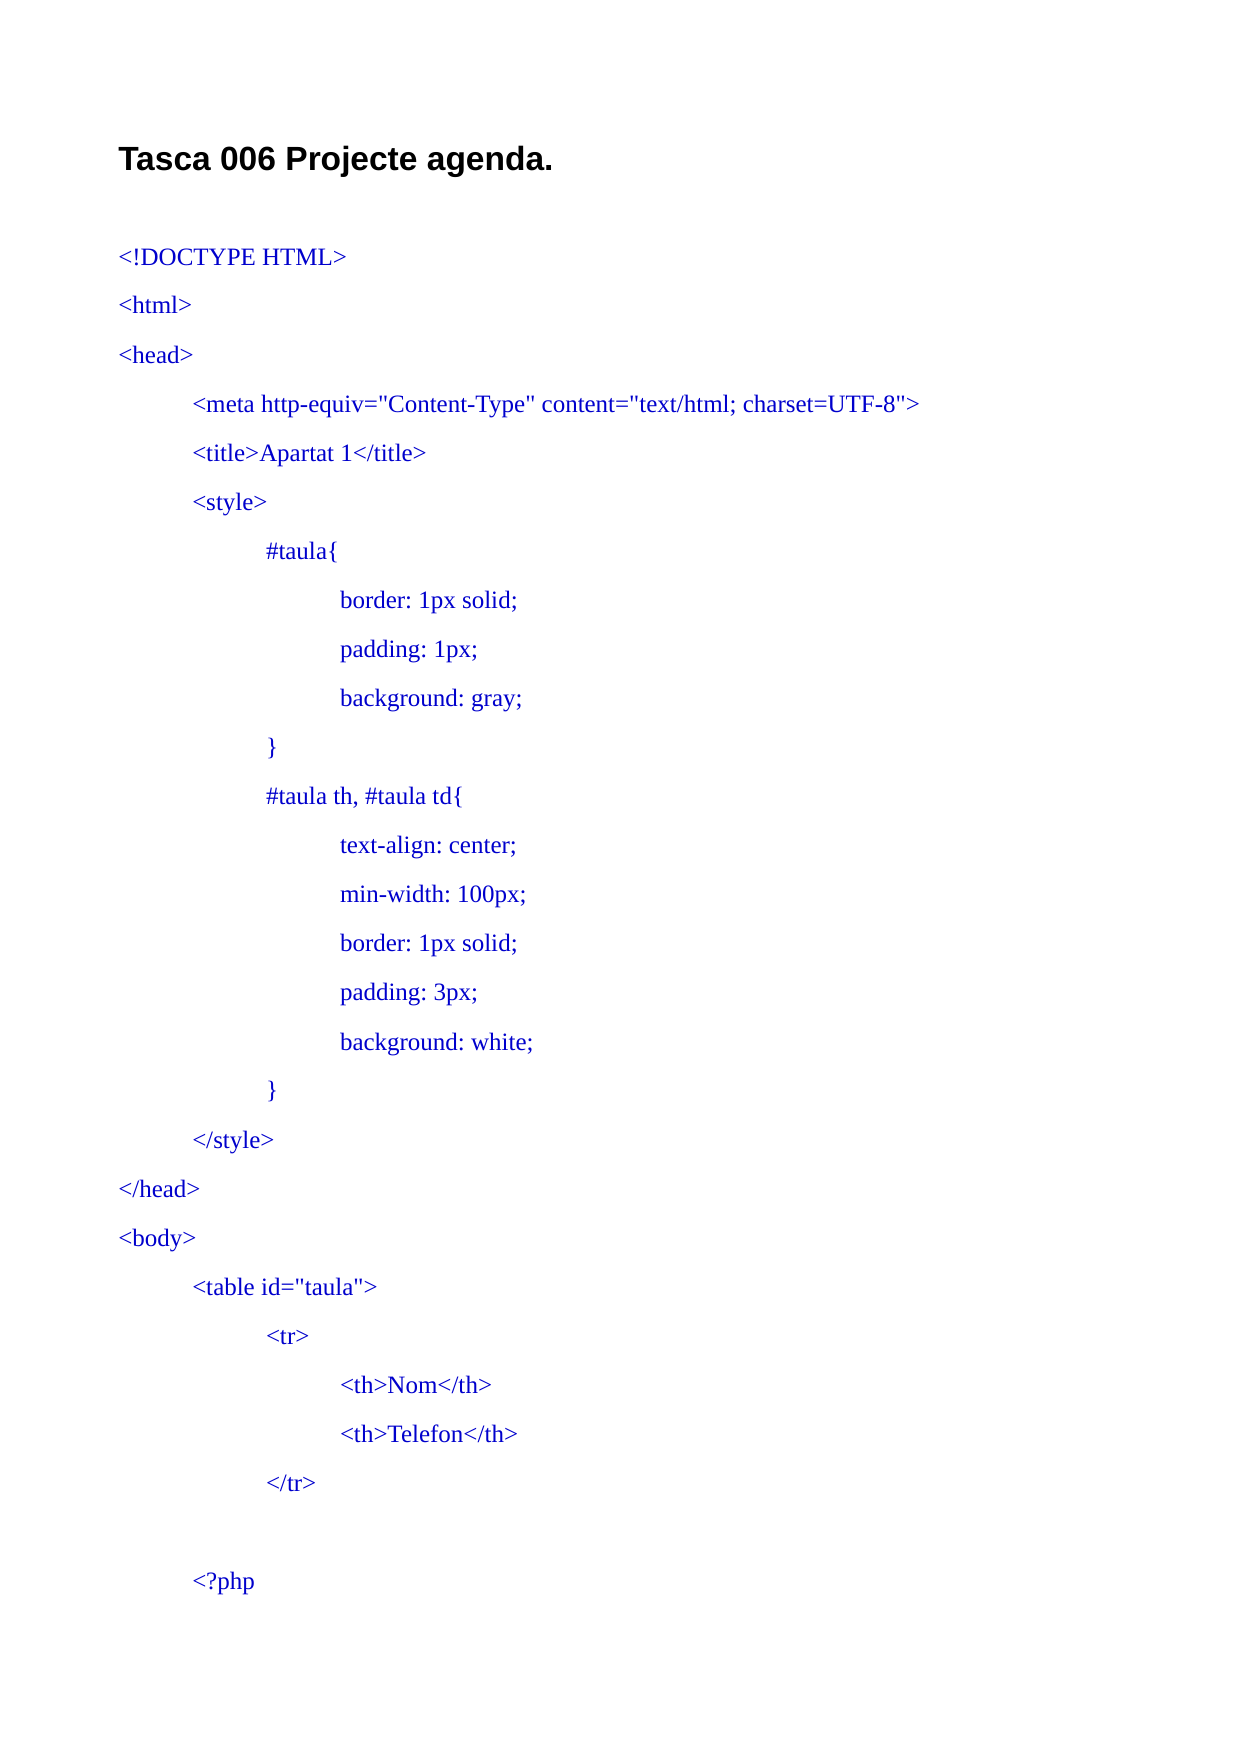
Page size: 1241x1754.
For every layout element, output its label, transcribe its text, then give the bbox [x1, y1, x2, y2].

text <th>Nom</th> [118, 1370, 1122, 1399]
text <th>Telefon</th> [118, 1419, 1122, 1448]
text } [118, 1076, 1122, 1104]
text <!DOCTYPE HTML> [118, 207, 1122, 270]
text </tr> [118, 1468, 1122, 1497]
text text-align: center; [118, 830, 1122, 859]
text padding: 1px; [118, 634, 1122, 663]
text background: white; [118, 1027, 1122, 1055]
text } [118, 732, 1122, 761]
text border: 1px solid; [118, 928, 1122, 957]
text <html> [118, 291, 1122, 319]
text <table id="taula"> [118, 1272, 1122, 1301]
text <style> [118, 487, 1122, 516]
text <?php [118, 1566, 1122, 1595]
text <body> [118, 1223, 1122, 1252]
text <title>Apartat 1</title> [118, 438, 1122, 467]
text border: 1px solid; [118, 585, 1122, 614]
text #taula th, #taula td{ [118, 781, 1122, 810]
text </head> [118, 1174, 1122, 1202]
text <meta http-equiv="Content-Type" content="text/html; charset=UTF-8"> [118, 389, 1122, 417]
text <tr> [118, 1321, 1122, 1350]
text background: gray; [118, 683, 1122, 712]
text padding: 3px; [118, 977, 1122, 1006]
text #taula{ [118, 536, 1122, 565]
text <head> [118, 340, 1122, 368]
text </style> [118, 1125, 1122, 1153]
text min-width: 100px; [118, 879, 1122, 908]
